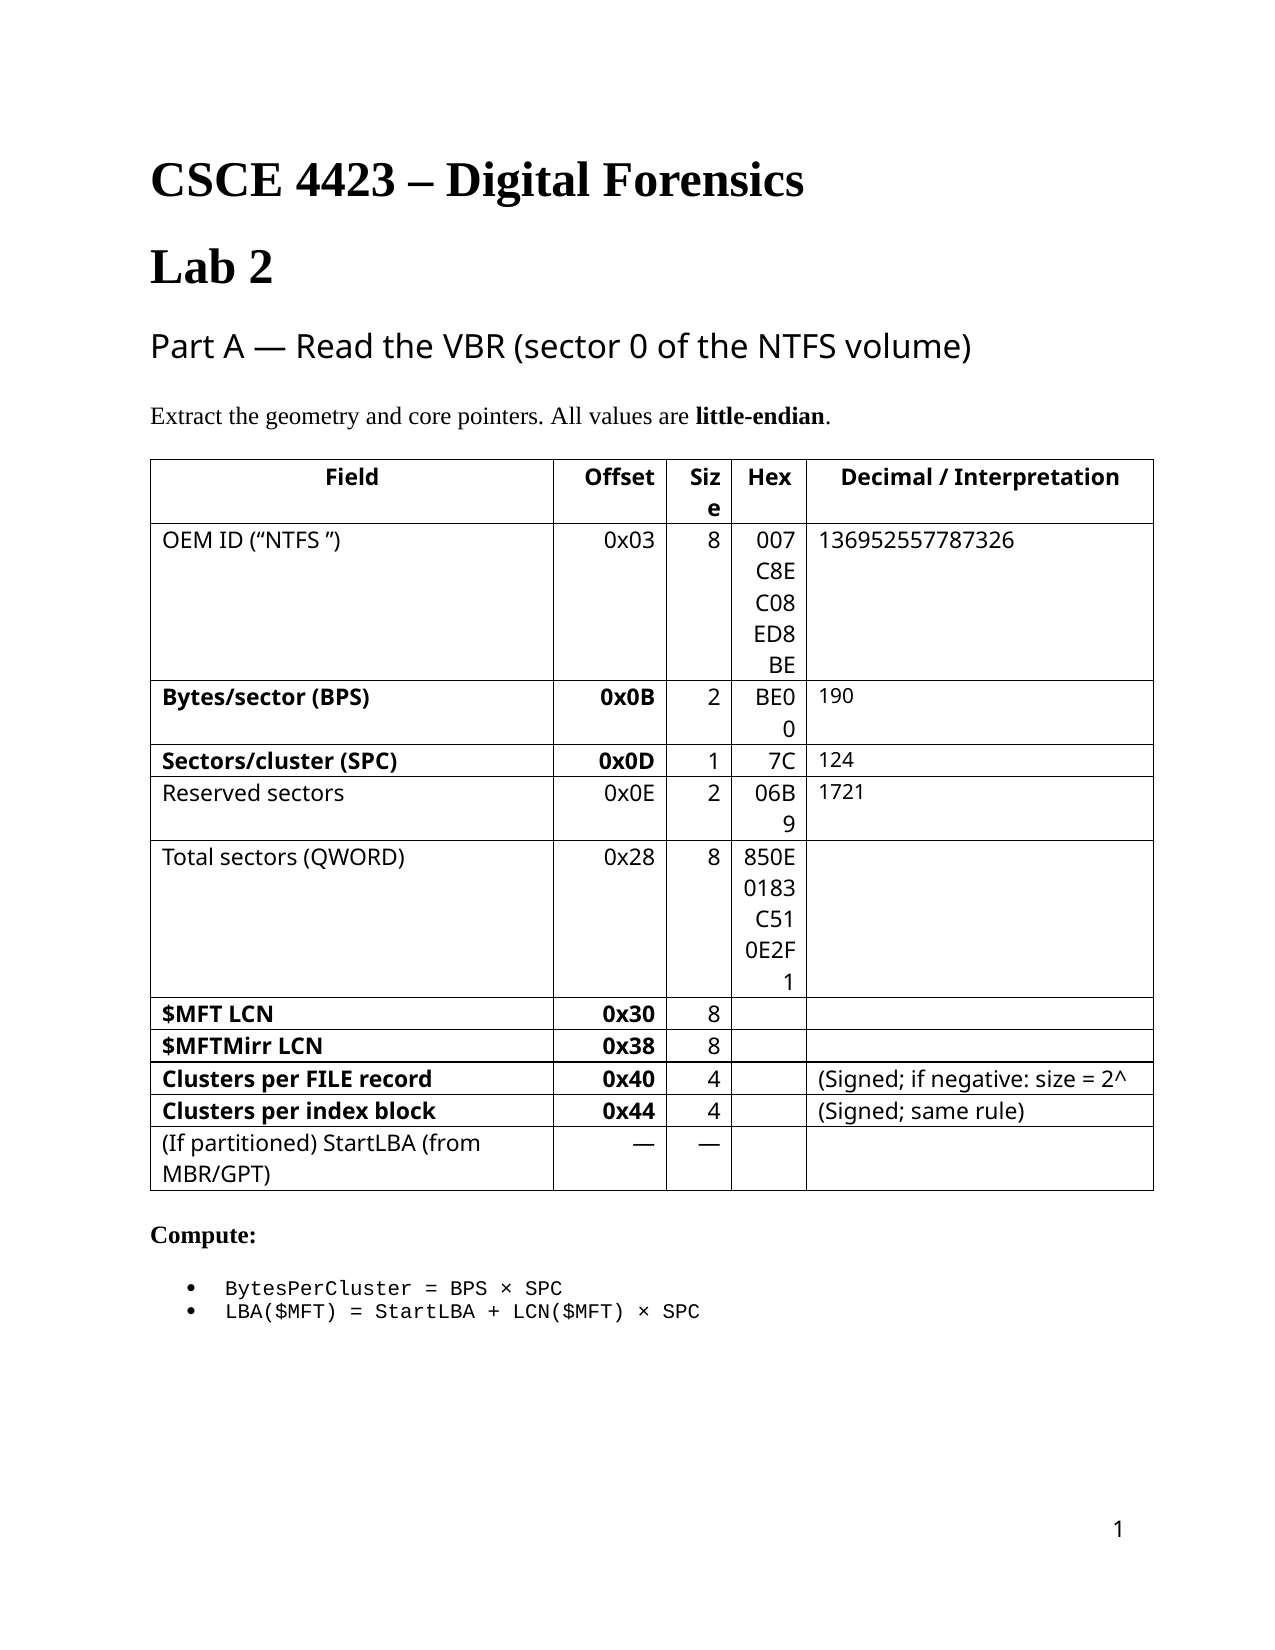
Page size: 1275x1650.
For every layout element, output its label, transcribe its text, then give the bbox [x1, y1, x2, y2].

table_cell 0x0B [554, 681, 666, 744]
table_cell (Signed; same rule) [807, 1095, 1153, 1126]
table_cell $MFT LCN [151, 998, 553, 1029]
table_cell [732, 1063, 806, 1094]
table_cell Clusters per FILE record [151, 1063, 553, 1094]
table_header Field [151, 460, 553, 523]
list LBA($MFT) = StartLBA + LCN($MFT) × SPC [187, 1301, 1125, 1325]
table_cell 2 [667, 777, 731, 839]
table_cell — [554, 1127, 666, 1189]
table_cell 8 [667, 998, 731, 1029]
table_cell 850E0183C510E2F1 [732, 841, 806, 997]
table_header Size [667, 460, 731, 523]
table_cell OEM ID (“NTFS ”) [151, 524, 553, 680]
table_cell 0x40 [554, 1063, 666, 1094]
table_cell 4 [667, 1095, 731, 1126]
table_cell 7C [732, 745, 806, 776]
table_cell 1721 [807, 777, 1153, 839]
table_cell 8 [667, 841, 731, 997]
table_cell (Signed; if negative: size = 2^ [807, 1063, 1153, 1094]
table_cell BE00 [732, 681, 806, 744]
table_cell [732, 1030, 806, 1061]
table_cell 007C8EC08ED8BE [732, 524, 806, 680]
table_cell 190 [807, 681, 1153, 744]
list BytesPerCluster = BPS × SPC [187, 1278, 1125, 1301]
table_cell 0x0D [554, 745, 666, 776]
table_cell 2 [667, 681, 731, 744]
table_cell Bytes/sector (BPS) [151, 681, 553, 744]
table_cell Clusters per index block [151, 1095, 553, 1126]
table_cell 124 [807, 745, 1153, 776]
text Compute: [150, 1220, 1125, 1248]
table_cell [732, 1095, 806, 1126]
table_cell [807, 998, 1153, 1029]
text Extract the geometry and core pointers. All values are little-endian. [150, 401, 1125, 430]
table_cell 0x0E [554, 777, 666, 839]
table_cell [807, 841, 1153, 997]
table_cell [732, 1127, 806, 1189]
subtitle Lab 2 [150, 237, 1125, 294]
table_cell 1 [667, 745, 731, 776]
table_cell 0x38 [554, 1030, 666, 1061]
table_header Decimal / Interpretation [807, 460, 1153, 523]
table_cell 0x44 [554, 1095, 666, 1126]
subtitle Part A — Read the VBR (sector 0 of the NTFS volume) [150, 323, 1125, 369]
table_cell 0x03 [554, 524, 666, 680]
table_cell $MFTMirr LCN [151, 1030, 553, 1061]
table_cell 06B9 [732, 777, 806, 839]
table_cell 0x28 [554, 841, 666, 997]
subtitle CSCE 4423 – Digital Forensics [150, 150, 1125, 207]
table_cell — [667, 1127, 731, 1189]
table_cell 4 [667, 1063, 731, 1094]
table_cell 136952557787326 [807, 524, 1153, 680]
table_cell 8 [667, 1030, 731, 1061]
table_cell [807, 1127, 1153, 1189]
table_header Offset [554, 460, 666, 523]
table_header Hex [732, 460, 806, 523]
table_cell Reserved sectors [151, 777, 553, 839]
table_cell [807, 1030, 1153, 1061]
table_cell Total sectors (QWORD) [151, 841, 553, 997]
table_cell 0x30 [554, 998, 666, 1029]
table_cell (If partitioned) StartLBA (from MBR/GPT) [151, 1127, 553, 1189]
table_cell Sectors/cluster (SPC) [151, 745, 553, 776]
table_cell [732, 998, 806, 1029]
table_cell 8 [667, 524, 731, 680]
